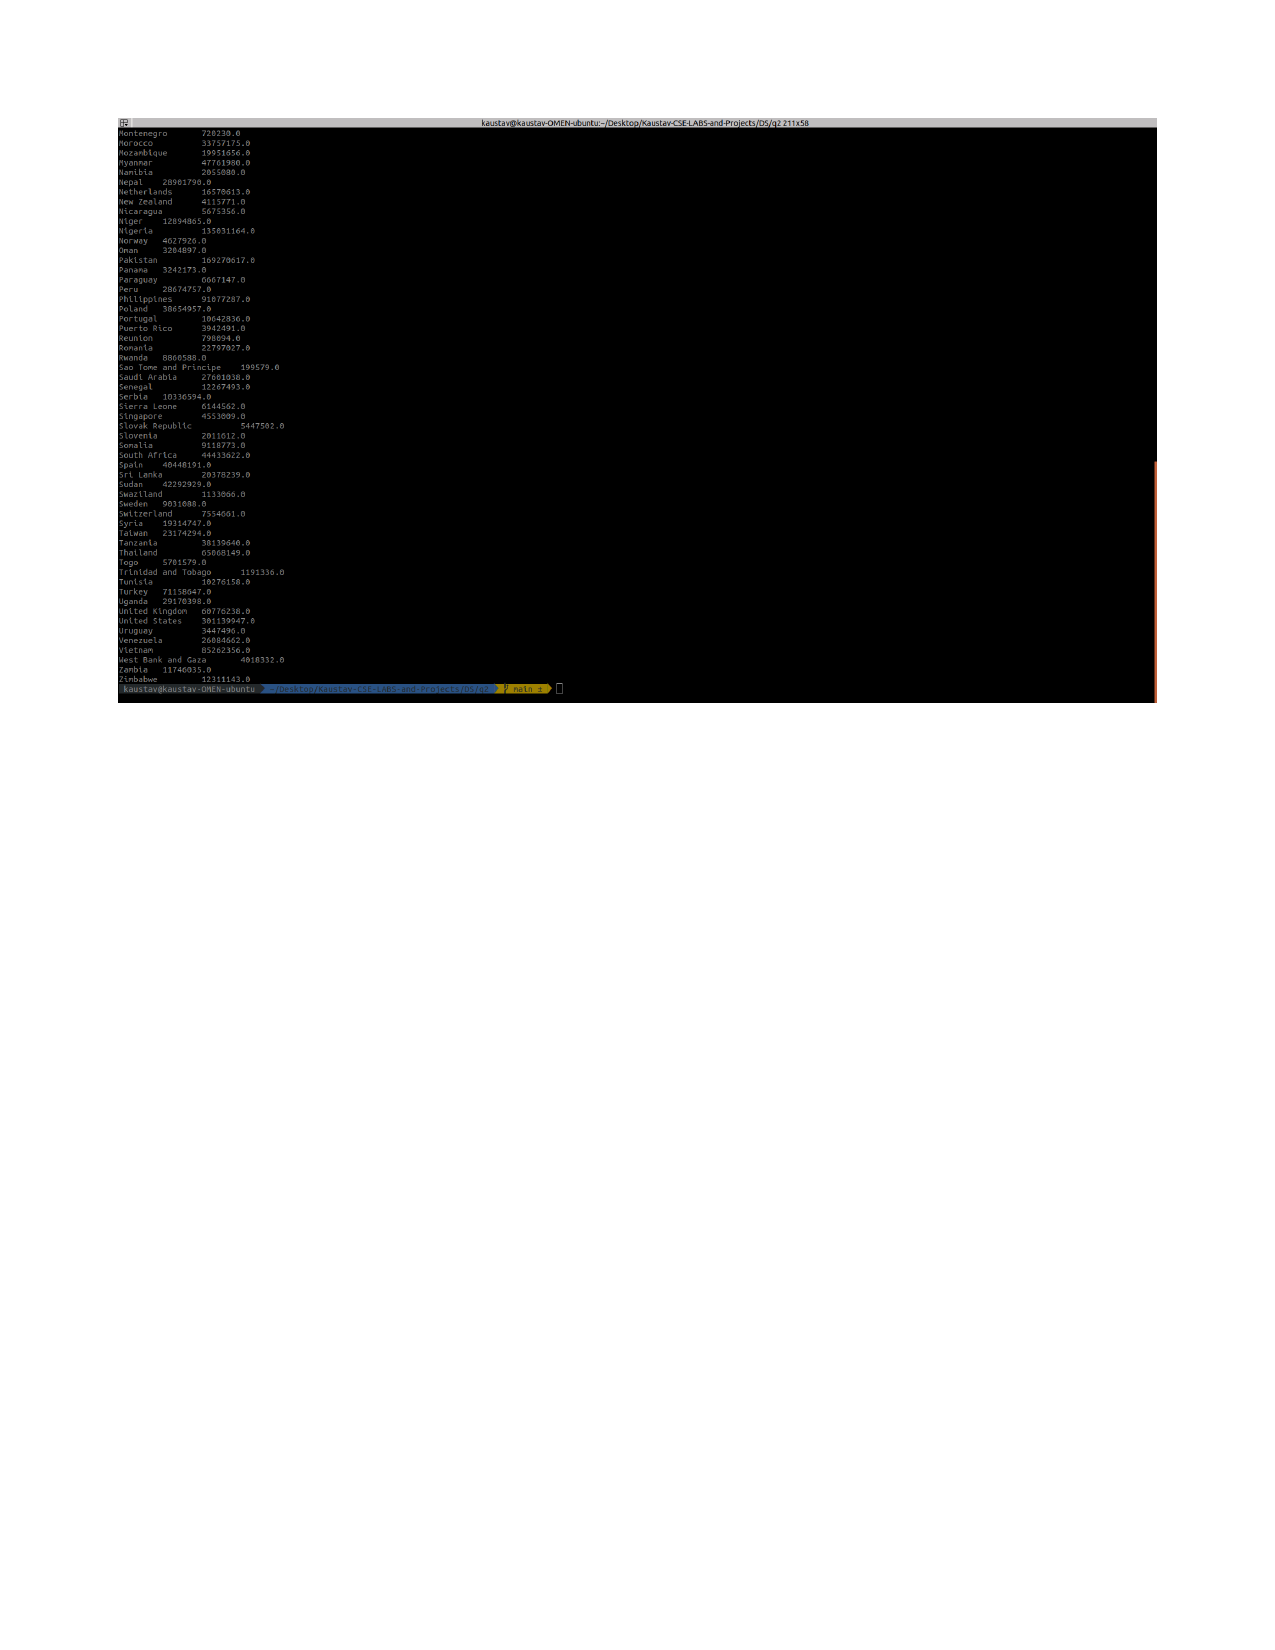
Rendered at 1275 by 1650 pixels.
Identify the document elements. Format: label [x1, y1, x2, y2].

picture [118, 118, 1157, 703]
